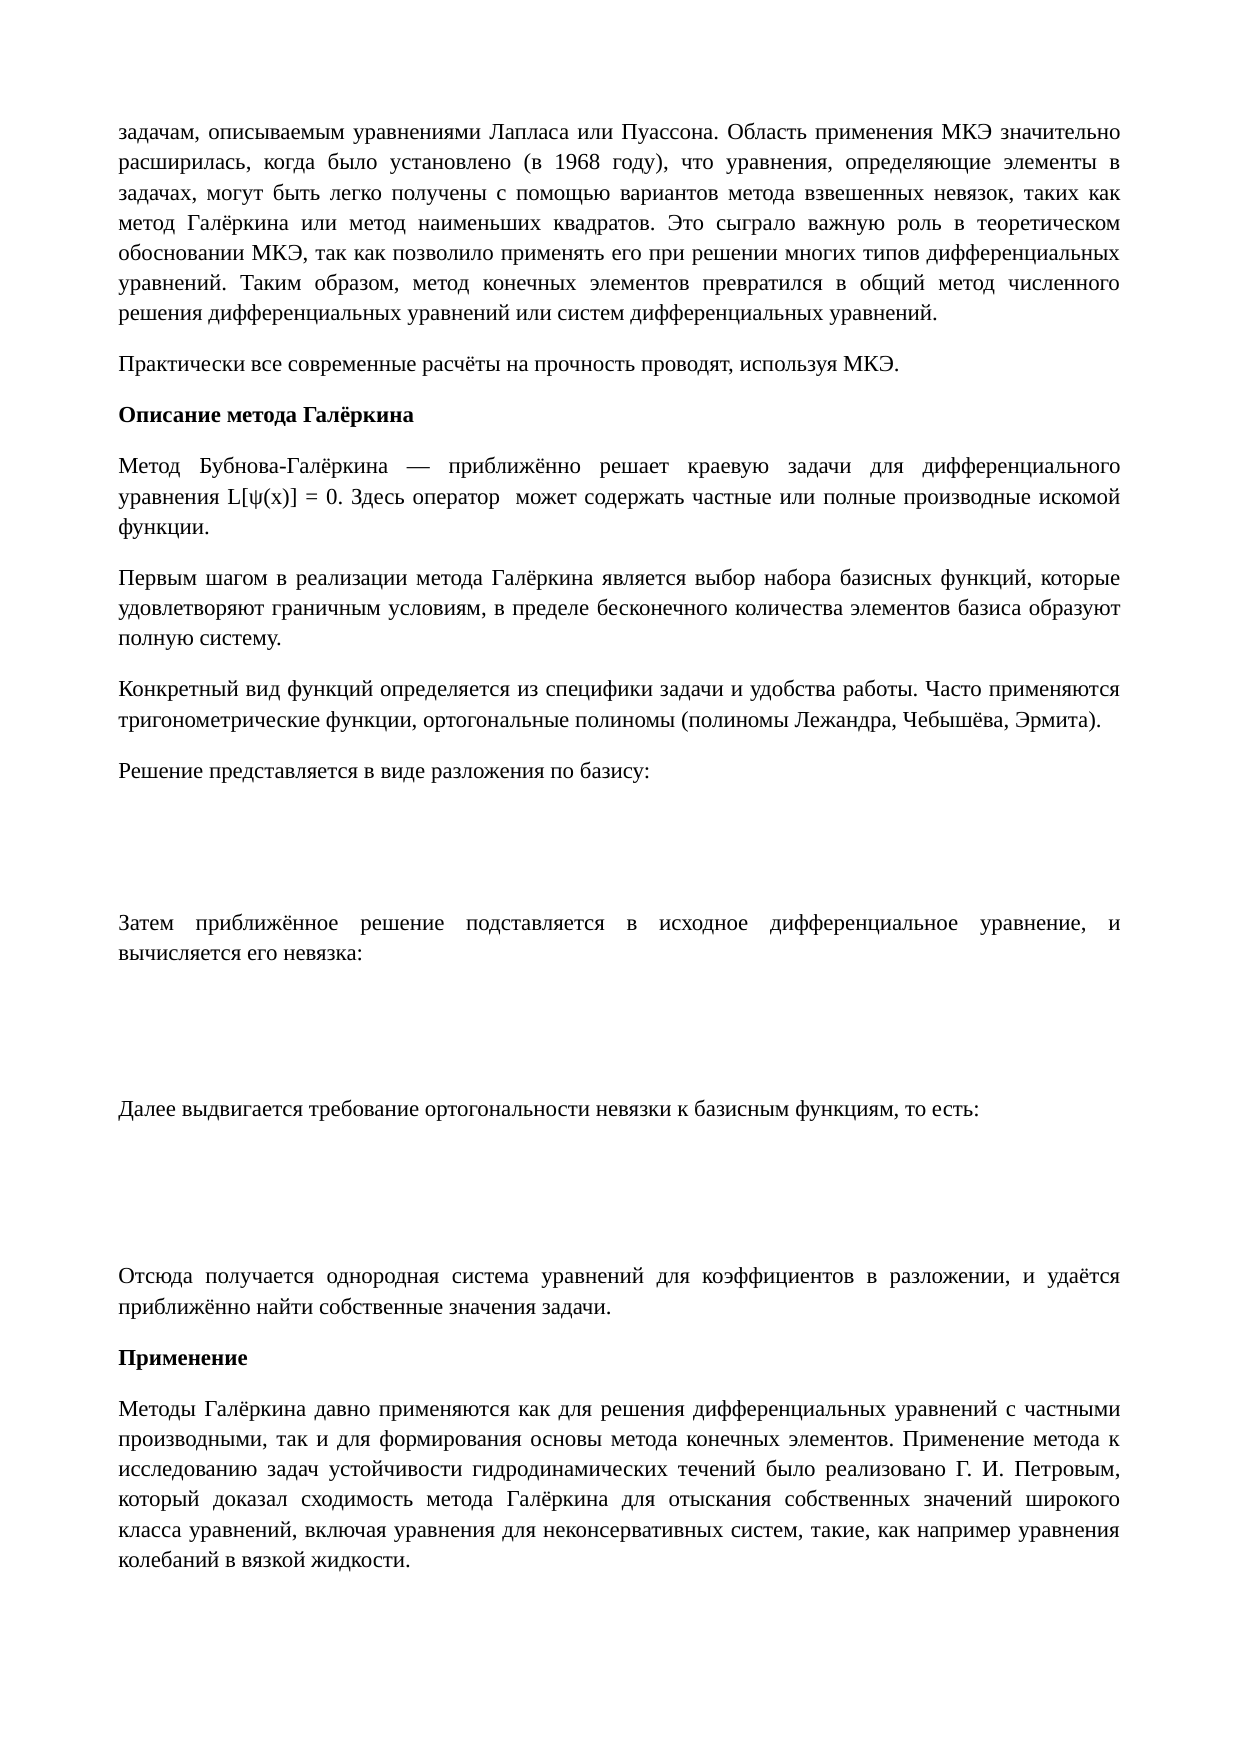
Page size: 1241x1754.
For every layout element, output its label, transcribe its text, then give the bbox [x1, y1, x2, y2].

text Практически все современные расчёты на прочность проводят, используя МКЭ. [118, 350, 1122, 377]
text Отсюда получается однородная система уравнений для коэффициентов в разложении, и удаётся приближённо найти собственные значения задачи. [118, 1262, 1122, 1319]
text Затем приближённое решение подставляется в исходное дифференциальное уравнение, и вычисляется его невязка: [118, 909, 1122, 966]
text Применение [118, 1344, 1122, 1370]
text Далее выдвигается требование ортогональности невязки к базисным функциям, то есть: [118, 1094, 1122, 1121]
text Описание метода Галёркина [118, 401, 1122, 428]
text Решение представляется в виде разложения по базису: [118, 757, 1122, 783]
text Первым шагом в реализации метода Галёркина является выбор набора базисных функций, которые удовлетворяют граничным условиям, в пределе бесконечного количества элементов базиса образуют полную систему. [118, 564, 1122, 651]
text Методы Галёркина давно применяются как для решения дифференциальных уравнений с частными производными, так и для формирования основы метода конечных элементов. Применение метода к исследованию задач устойчивости гидродинамических течений было реализовано Г. И. Петровым, который доказал сходимость метода Галёркина для отыскания собственных значений широкого класса уравнений, включая уравнения для неконсервативных систем, такие, как например уравнения колебаний в вязкой жидкости. [118, 1395, 1122, 1572]
text Конкретный вид функций определяется из специфики задачи и удобства работы. Часто применяются тригонометрические функции, ортогональные полиномы (полиномы Лежандра, Чебышёва, Эрмита). [118, 675, 1122, 732]
text Метод Бубнова-Галёркина — приближённо решает краевую задачи для дифференциального уравнения L[ψ(x)] = 0. Здесь оператор может содержать частные или полные производные искомой функции. [118, 452, 1122, 539]
text задачам, описываемым уравнениями Лапласа или Пуассона. Область применения МКЭ значительно расширилась, когда было установлено (в 1968 году), что уравнения, определяющие элементы в задачах, могут быть легко получены с помощью вариантов метода взвешенных невязок, таких как метод Галёркина или метод наименьших квадратов. Это сыграло важную роль в теоретическом обосновании МКЭ, так как позволило применять его при решении многих типов дифференциальных уравнений. Таким образом, метод конечных элементов превратился в общий метод численного решения дифференциальных уравнений или систем дифференциальных уравнений. [118, 118, 1122, 326]
